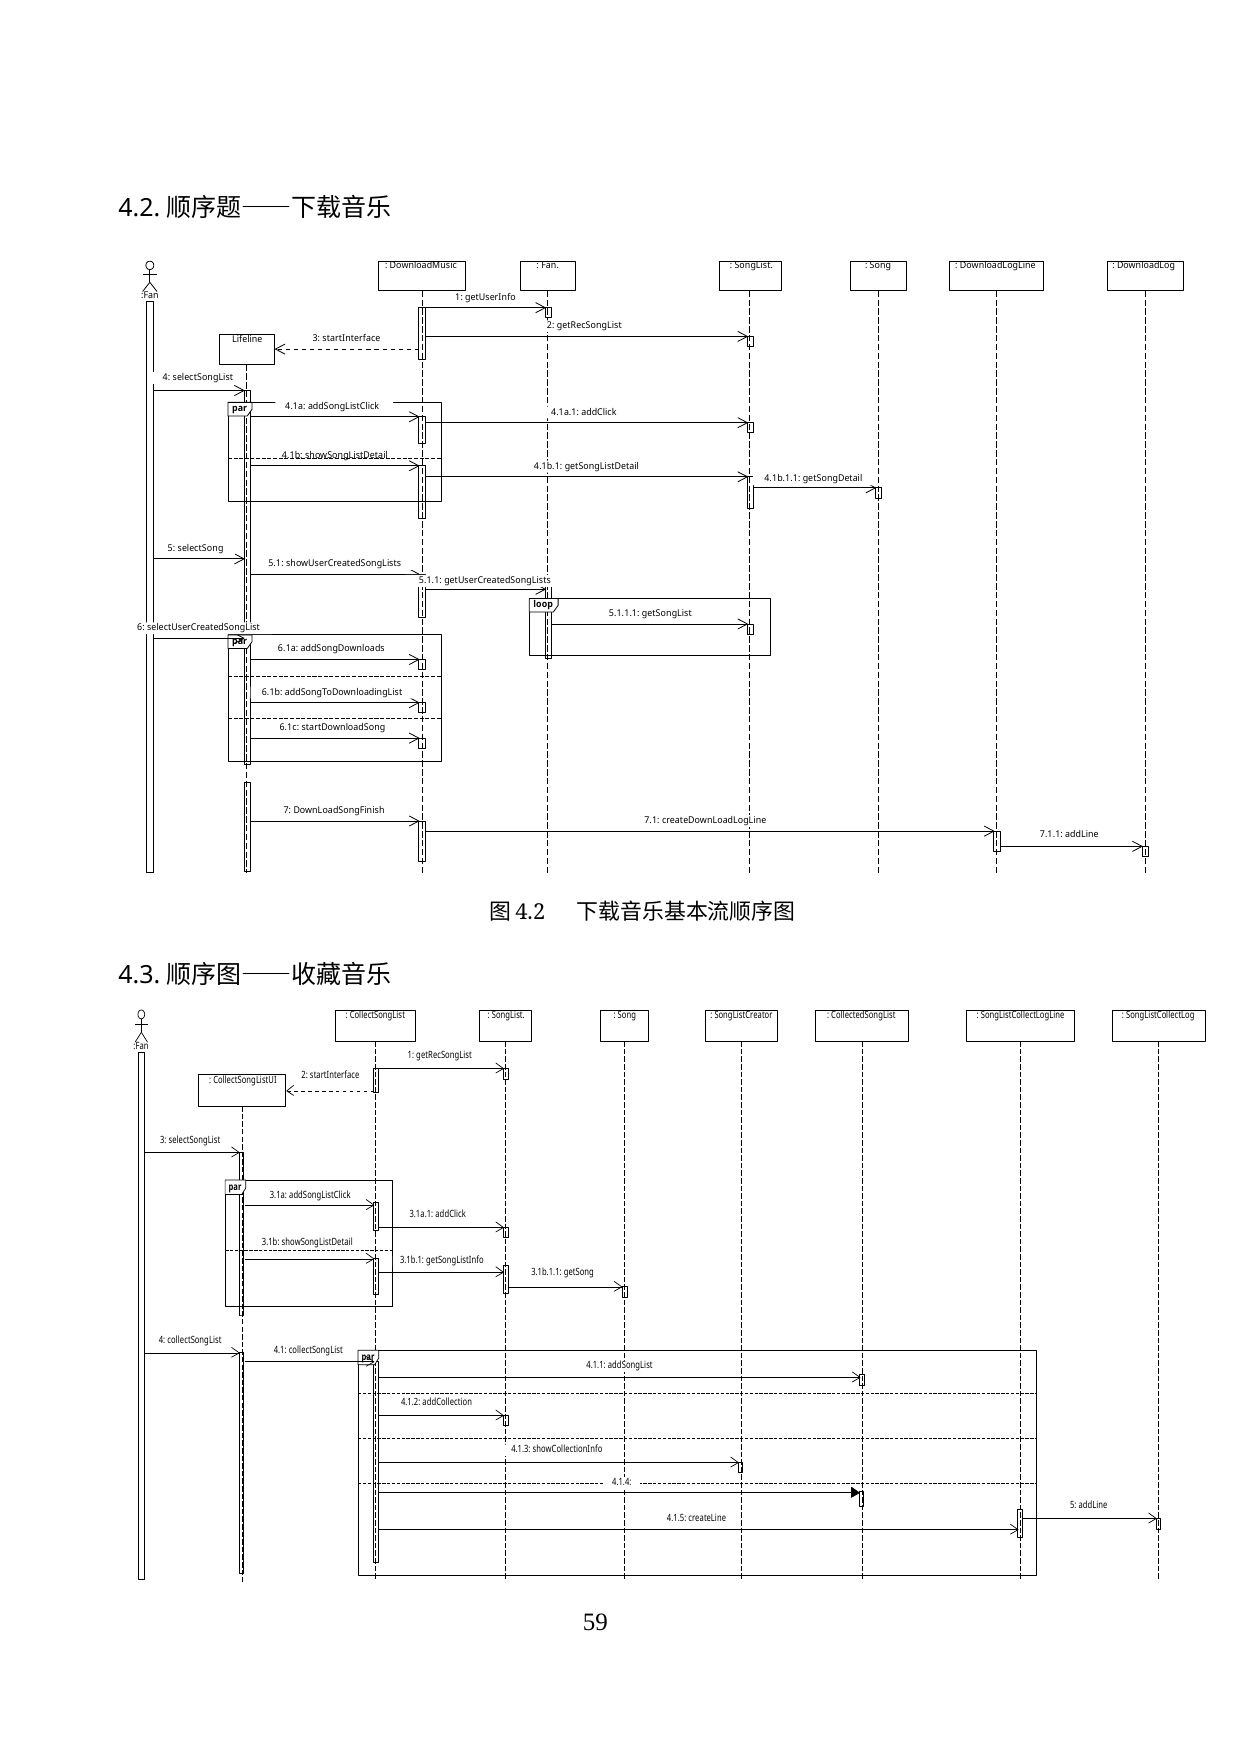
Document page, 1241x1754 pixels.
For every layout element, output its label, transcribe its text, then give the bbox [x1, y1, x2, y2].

text 图4.2 下载音乐基本流顺序图 [118, 888, 1122, 926]
text [118, 237, 1122, 246]
subtitle 顺序图——收藏音乐 [118, 955, 1122, 991]
subtitle 顺序题——下载音乐 [118, 188, 1122, 224]
